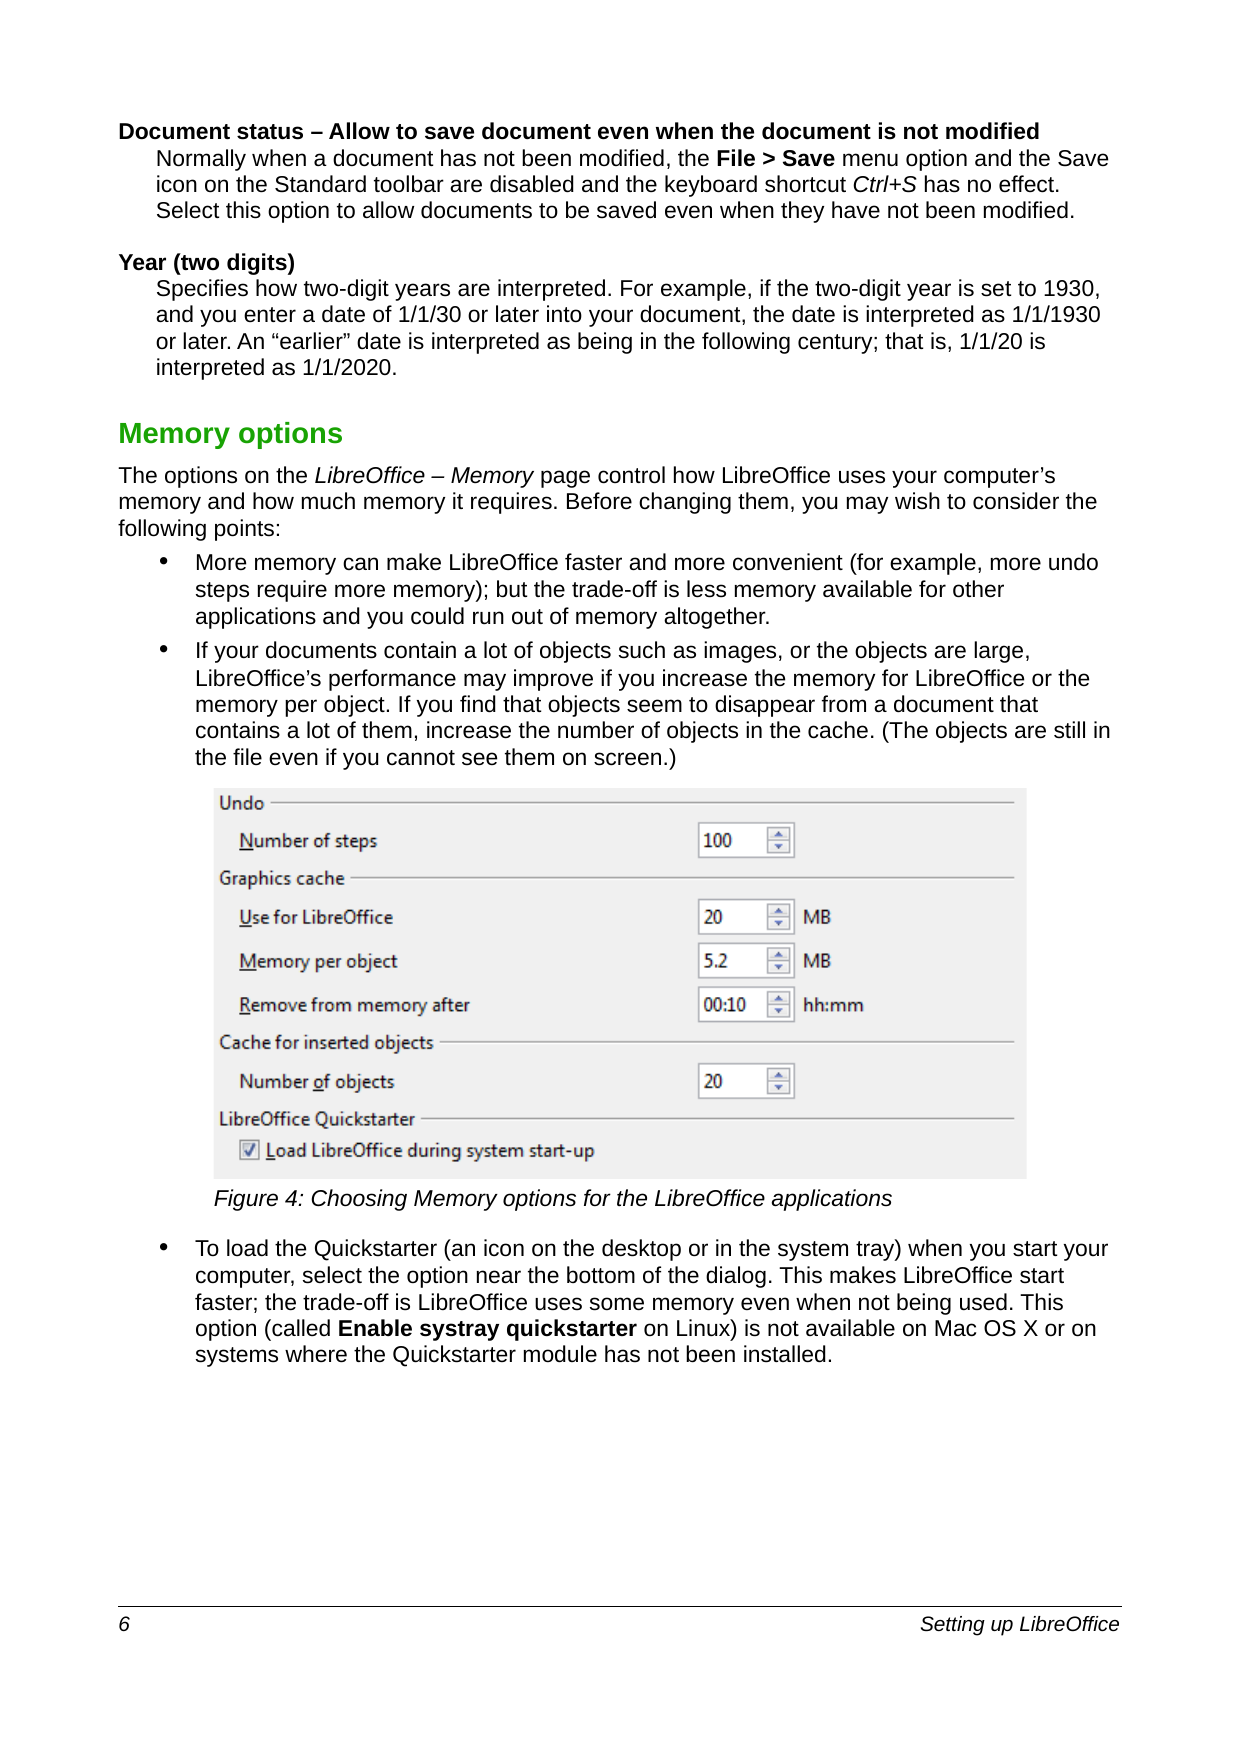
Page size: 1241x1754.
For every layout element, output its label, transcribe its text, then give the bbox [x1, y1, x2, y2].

list To load the Quickstarter (an icon on the desktop or in the system tray) when you start your computer, select the option near the bottom of the dialog. This makes LibreOffice start faster; the trade-off is LibreOffice uses some memory even when not being used. This option (called Enable systray quickstarter on Linux) is not available on Mac OS X or on systems where the Quickstarter module has not been installed. [156, 1233, 1122, 1368]
list The options on the LibreOffice – Memory page control how LibreOffice uses your computer’s memory and how much memory it requires. Before changing them, you may wish to consider the following points: [118, 462, 1122, 541]
text Specifies how two-digit years are interpreted. For example, if the two-digit year is set to 1930, and you enter a date of 1/1/30 or later into your document, the date is interpreted as 1/1/1930 or later. An “earlier” date is interpreted as being in the following century; that is, 1/1/20 is interpreted as 1/1/2020. [156, 275, 1122, 380]
list More memory can make LibreOffice faster and more convenient (for example, more undo steps require more memory); but the trade-off is less memory available for other applications and you could run out of memory altogether. [156, 547, 1122, 629]
text Year (two digits) [118, 248, 1122, 275]
picture [213, 788, 1027, 1179]
text Normally when a document has not been modified, the File > Save menu option and the Save icon on the Standard toolbar are disabled and the keyboard shortcut Ctrl+S has no effect. Select this option to allow documents to be saved even when they have not been modified. [156, 144, 1122, 223]
list If your documents contain a lot of objects such as images, or the objects are large, LibreOffice’s performance may improve if you increase the memory for LibreOffice or the memory per object. If you find that objects seem to disappear from a document that contains a lot of them, increase the number of objects in the cache. (The objects are still in the file even if you cannot see them on screen.) [156, 635, 1122, 770]
subtitle Memory options [118, 416, 1122, 449]
text Document status – Allow to save document even when the document is not modified [118, 118, 1122, 144]
text Figure 4: Choosing Memory options for the LibreOffice applications [214, 1185, 1027, 1212]
